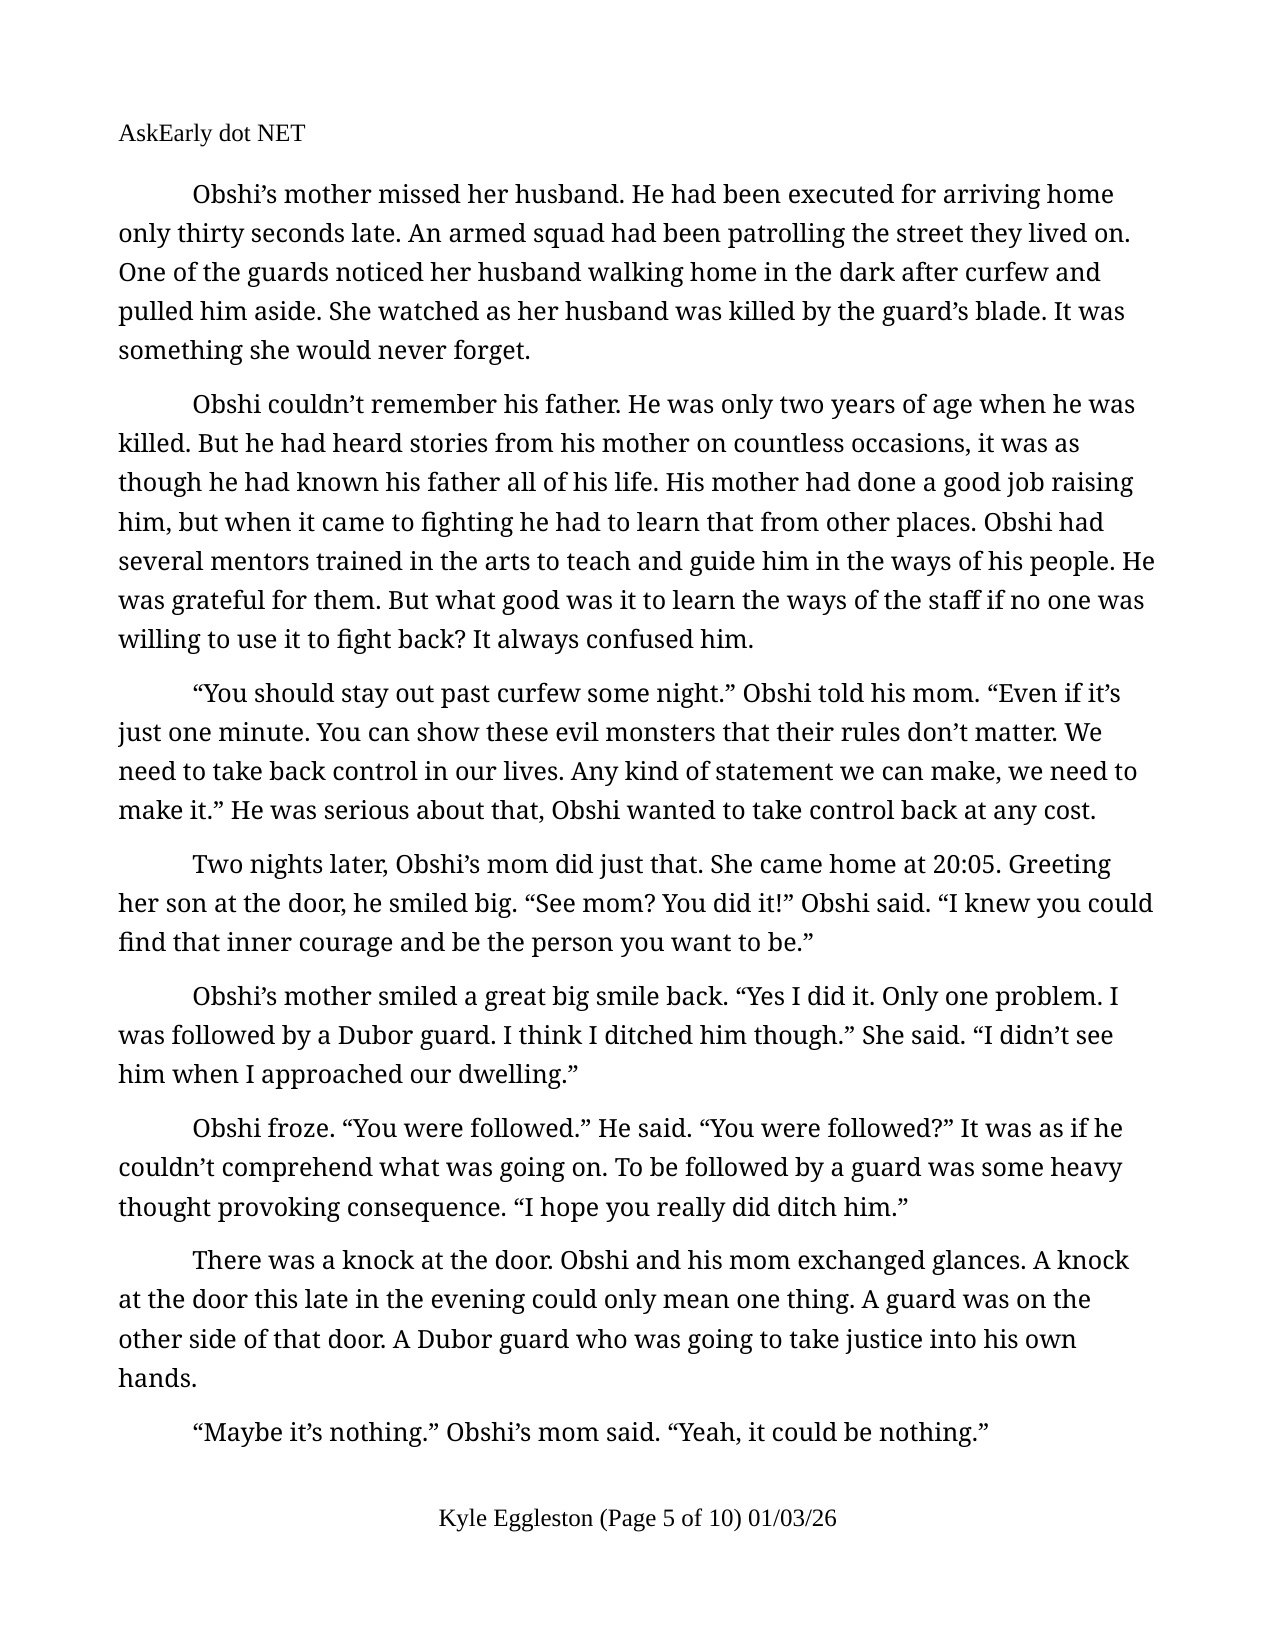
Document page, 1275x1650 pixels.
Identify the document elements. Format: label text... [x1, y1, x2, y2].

text Obshi’s mother missed her husband. He had been executed for arriving home only thirty seconds late. An armed squad had been patrolling the street they lived on. One of the guards noticed her husband walking home in the dark after curfew and pulled him aside. She watched as her husband was killed by the guard’s blade. It was something she would never forget. [118, 176, 1157, 367]
text “Maybe it’s nothing.” Obshi’s mom said. “Yeah, it could be nothing.” [118, 1414, 1157, 1448]
text Obshi froze. “You were followed.” He said. “You were followed?” It was as if he couldn’t comprehend what was going on. To be followed by a guard was some heavy thought provoking consequence. “I hope you really did ditch him.” [118, 1111, 1157, 1223]
text Two nights later, Obshi’s mom did just that. She came home at 20:05. Greeting her son at the door, he smiled big. “See mom? You did it!” Obshi said. “I knew you could find that inner courage and be the person you want to be.” [118, 847, 1157, 959]
text There was a knock at the door. Obshi and his mom exchanged glances. A knock at the door this late in the evening could only mean one thing. A guard was on the other side of that door. A Dubor guard who was going to take justice into his own hands. [118, 1243, 1157, 1394]
text Obshi’s mother smiled a great big smile back. “Yes I did it. Only one problem. I was followed by a Dubor guard. I think I ditched him though.” She said. “I didn’t see him when I approached our dwelling.” [118, 979, 1157, 1091]
text Obshi couldn’t remember his father. He was only two years of age when he was killed. But he had heard stories from his mother on countless occasions, it was as though he had known his father all of his life. His mother had done a good job raising him, but when it came to fighting he had to learn that from other places. Obshi had several mentors trained in the arts to teach and guide him in the ways of his people. He was grateful for them. But what good was it to learn the ways of the staff if no one was willing to use it to fight back? It always confused him. [118, 387, 1157, 656]
text “You should stay out past curfew some night.” Obshi told his mom. “Even if it’s just one minute. You can show these evil monsters that their rules don’t matter. We need to take back control in our lives. Any kind of statement we can make, we need to make it.” He was serious about that, Obshi wanted to take control back at any cost. [118, 676, 1157, 827]
